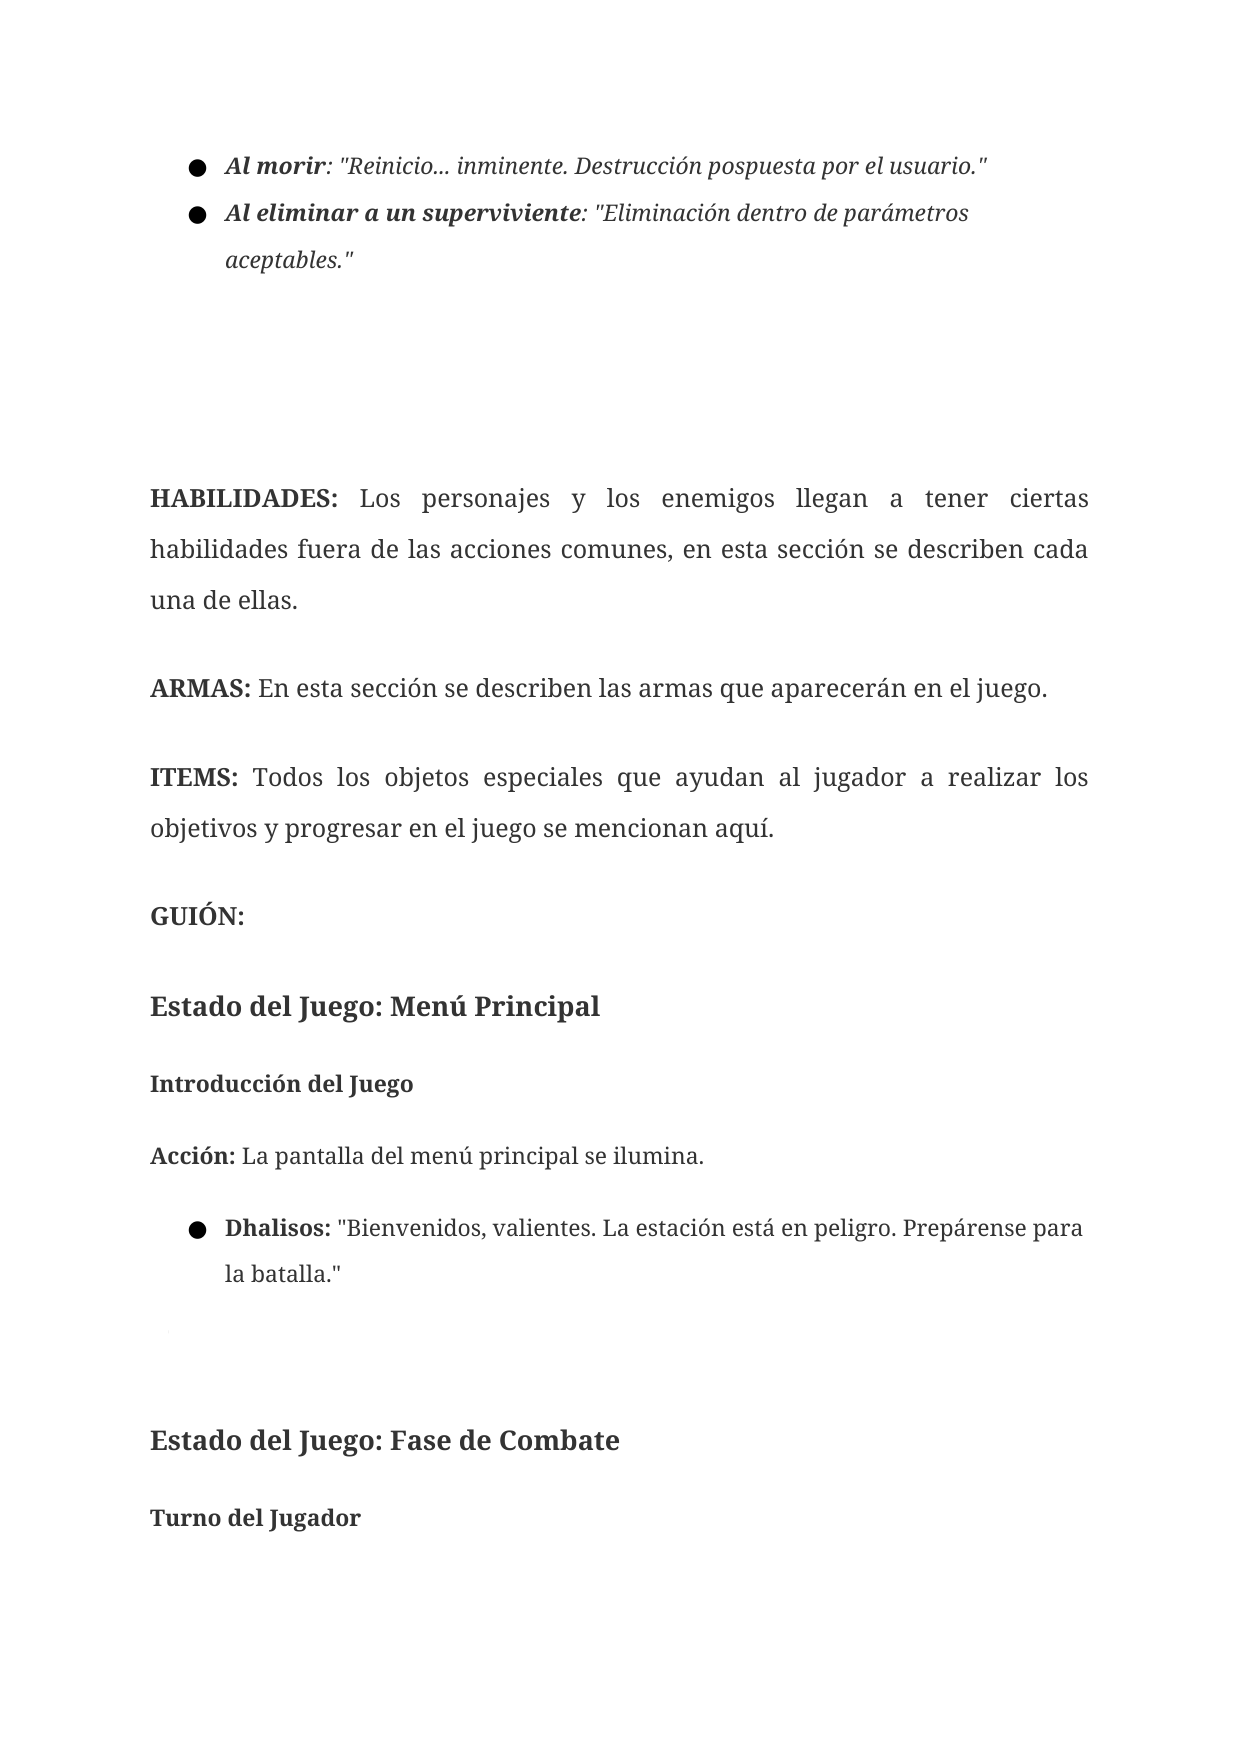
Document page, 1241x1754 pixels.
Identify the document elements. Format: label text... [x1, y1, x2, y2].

text ARMAS: En esta sección se describen las armas que aparecerán en el juego. [150, 671, 1090, 705]
subtitle Introducción del Juego [150, 1068, 1090, 1099]
list Al eliminar a un superviviente: "Eliminación dentro de parámetros aceptables." [187, 197, 1090, 275]
text HABILIDADES: Los personajes y los enemigos llegan a tener ciertas habilidades fuera de las acciones comunes, en esta sección se describen cada una de ellas. [150, 480, 1090, 616]
subtitle Estado del Juego: Menú Principal [150, 987, 1090, 1024]
subtitle Turno del Jugador [150, 1502, 1090, 1533]
text ITEMS: Todos los objetos especiales que ayudan al jugador a realizar los objetivos y progresar en el juego se mencionan aquí. [150, 759, 1090, 844]
text GUIÓN: [150, 899, 1090, 933]
list Dhalisos: "Bienvenidos, valientes. La estación está en peligro. Prepárense para la batalla." [187, 1212, 1090, 1290]
text Acción: La pantalla del menú principal se ilumina. [150, 1140, 1090, 1171]
list Al morir: "Reinicio... inminente. Destrucción pospuesta por el usuario." [187, 150, 1090, 181]
subtitle Estado del Juego: Fase de Combate [150, 1422, 1090, 1458]
